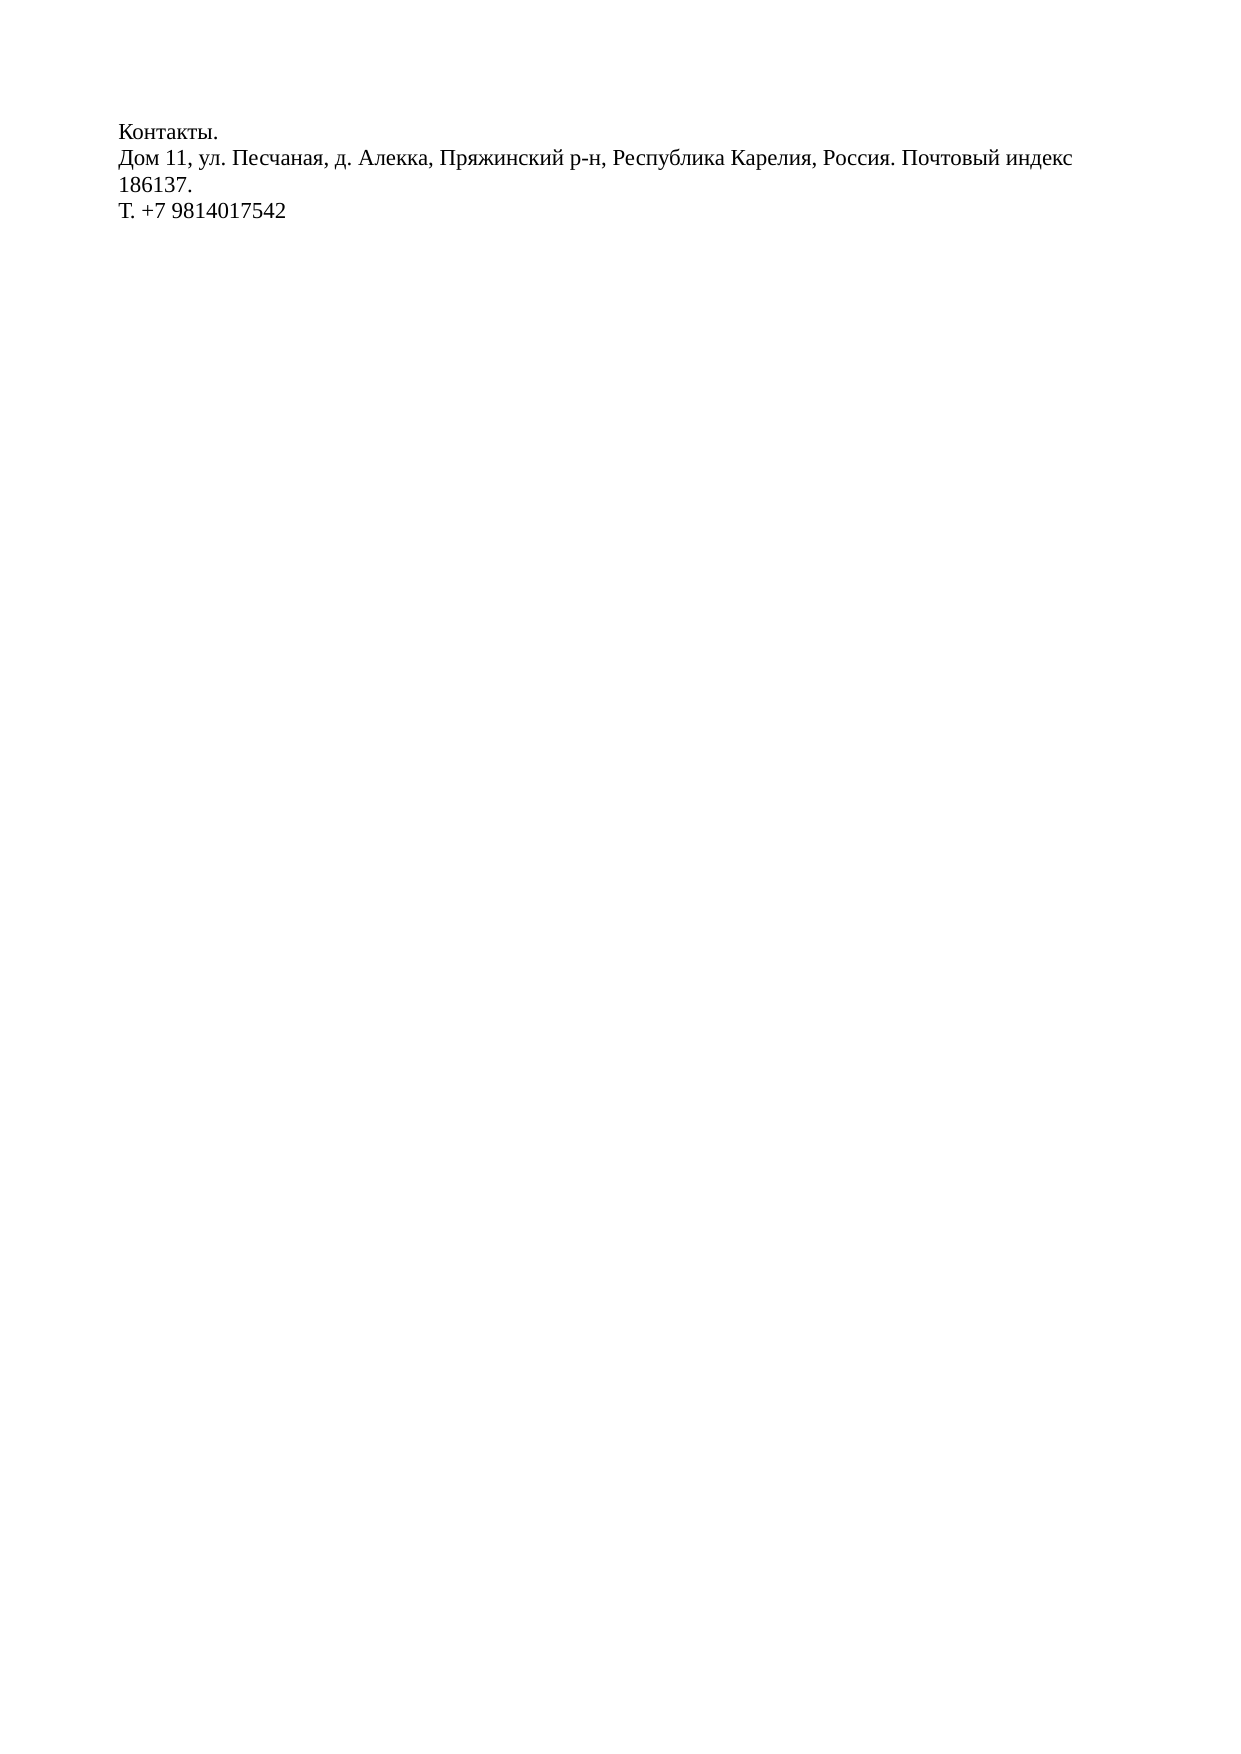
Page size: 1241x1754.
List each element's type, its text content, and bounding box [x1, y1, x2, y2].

text Контакты. Дом 11, ул. Песчаная, д. Алекка, Пряжинский р-н, Республика Карелия, Россия. Почтовый индекс 186137. Т. +7 9814017542 [118, 118, 1122, 223]
